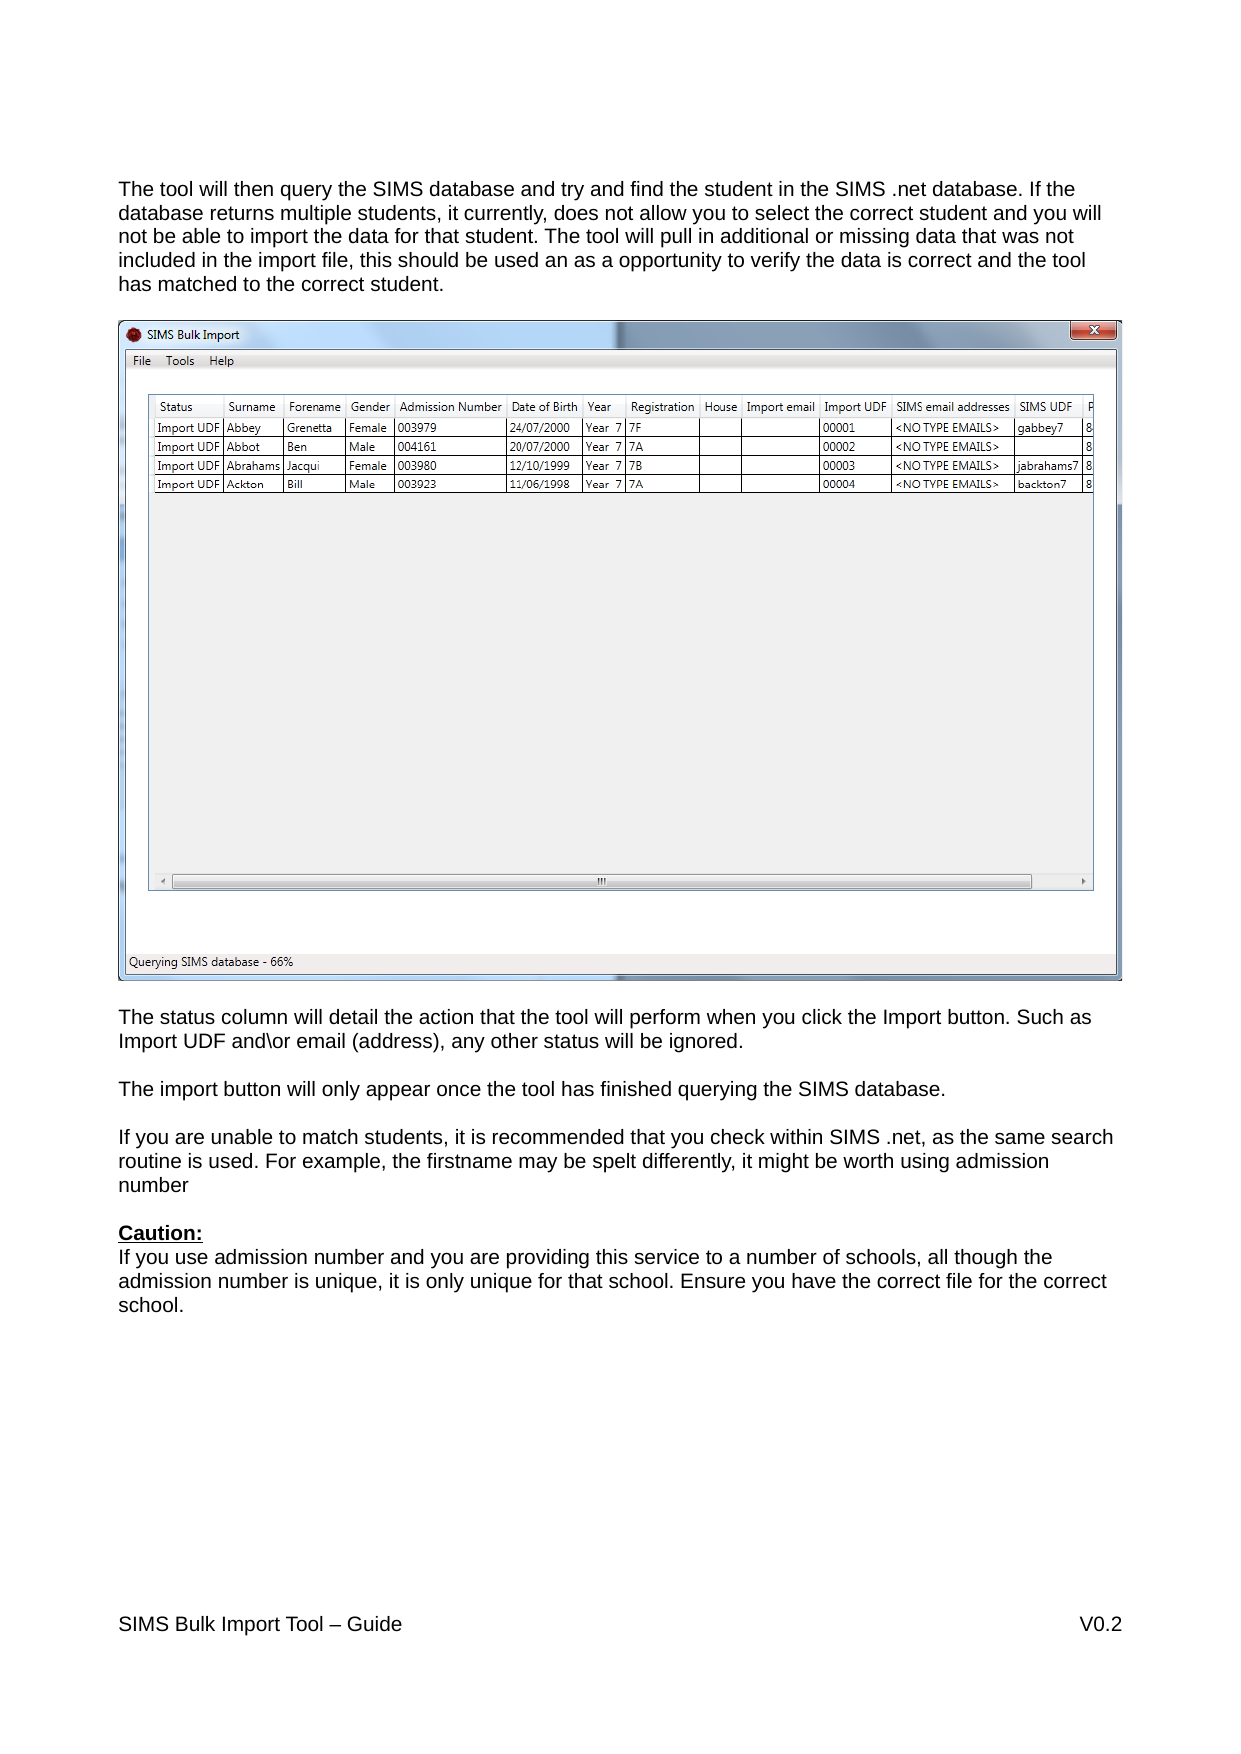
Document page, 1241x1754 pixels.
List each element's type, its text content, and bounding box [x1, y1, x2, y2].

picture [118, 320, 1123, 981]
text The tool will then query the SIMS database and try and find the student in the SIMS .net database. If the database returns multiple students, it currently, does not allow you to select the correct student and you will not be able to import the data for that student. The tool will pull in additional or missing data that was not included in the import file, this should be used an as a opportunity to verify the data is correct and the tool has matched to the correct student. [118, 176, 1122, 296]
text Caution: [118, 1221, 1122, 1244]
text The import button will only appear once the tool has finished querying the SIMS database. [118, 1077, 1122, 1101]
text If you are unable to match students, it is recommended that you check within SIMS .net, as the same search routine is used. For example, the firstname may be spelt differently, it might be worth using admission number [118, 1125, 1122, 1197]
text The status column will detail the action that the tool will perform when you click the Import button. Such as Import UDF and\or email (address), any other status will be ignored. [118, 1005, 1122, 1053]
text If you use admission number and you are providing this service to a number of schools, all though the admission number is unique, it is only unique for that school. Ensure you have the correct file for the correct school. [118, 1244, 1122, 1316]
